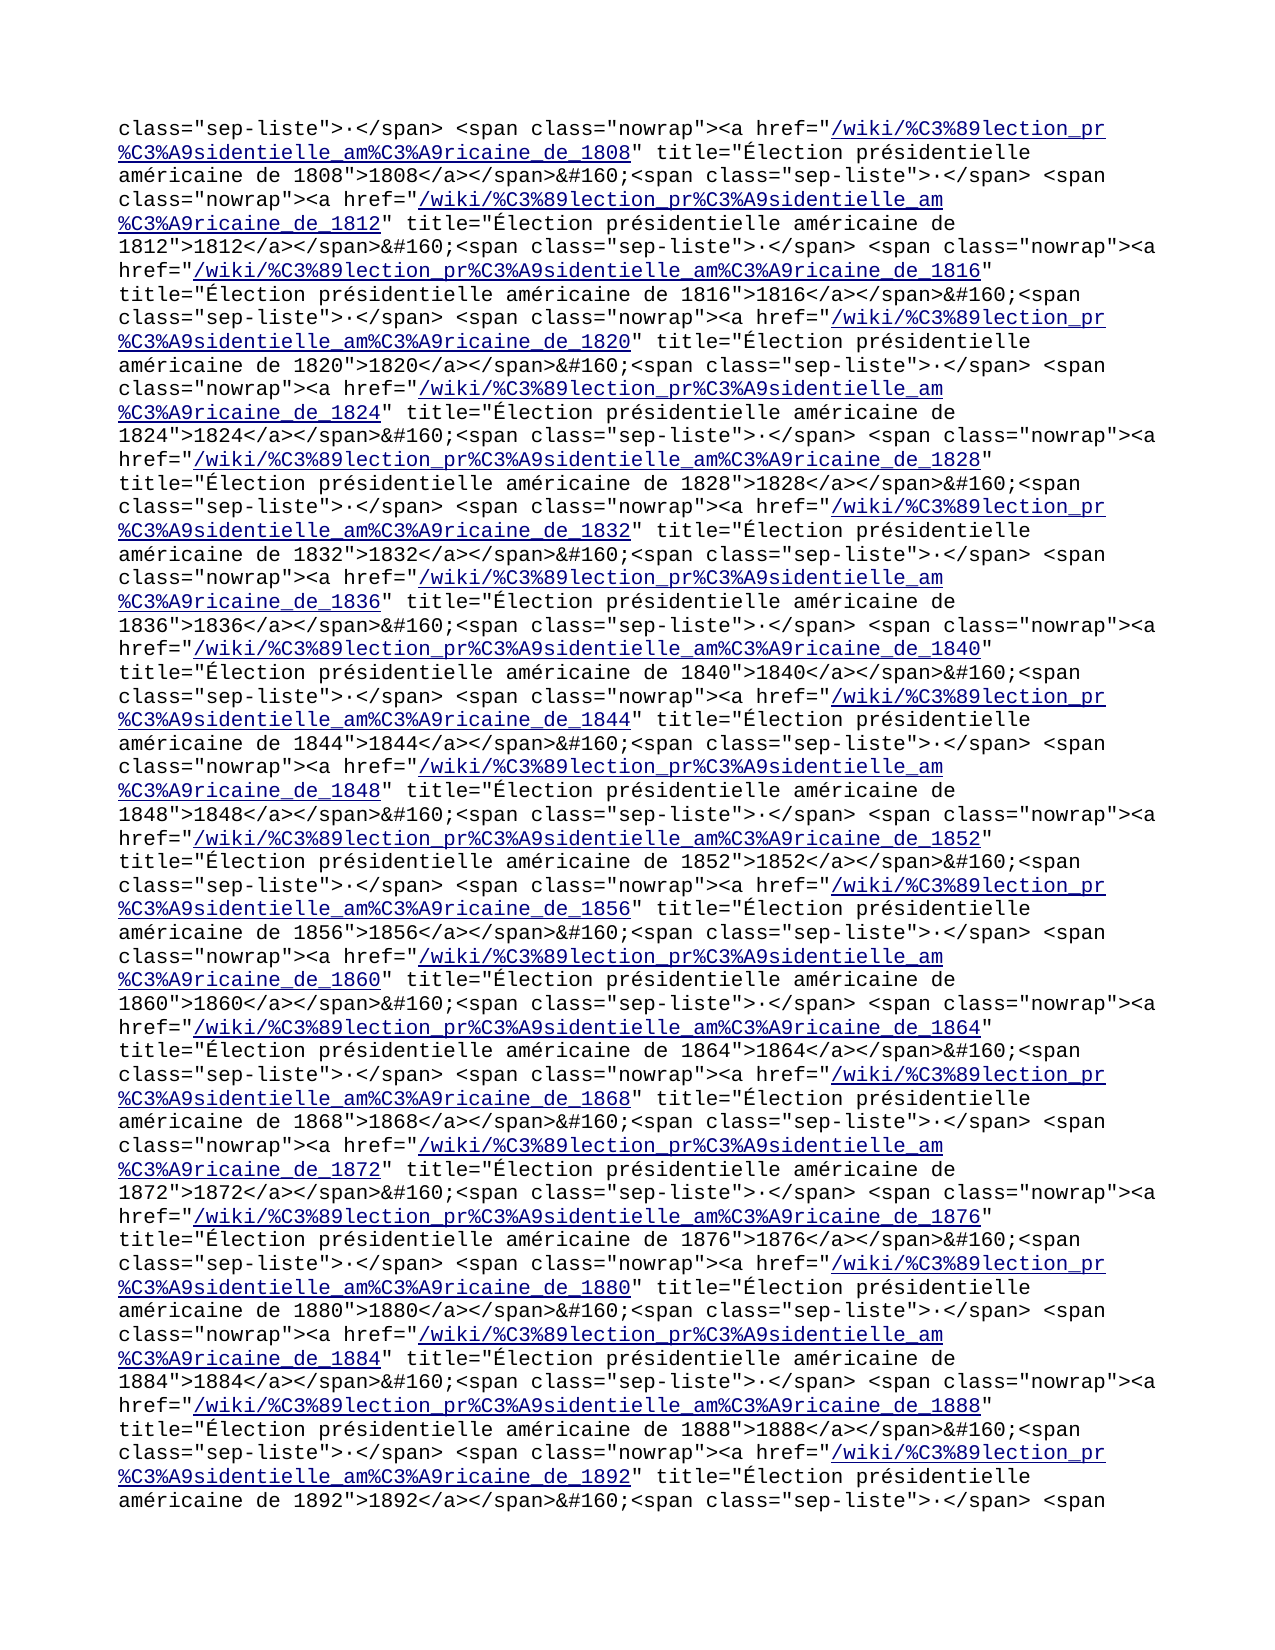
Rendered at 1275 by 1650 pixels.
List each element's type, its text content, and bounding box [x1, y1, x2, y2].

text class="sep-liste">·</span> <span class="nowrap"><a href="/wiki/%C3%89lection_pr%C3%A9sidentielle_am%C3%A9ricaine_de_1808" title="Élection présidentielle américaine de 1808">1808</a></span>&#160;<span class="sep-liste">·</span> <span class="nowrap"><a href="/wiki/%C3%89lection_pr%C3%A9sidentielle_am%C3%A9ricaine_de_1812" title="Élection présidentielle américaine de 1812">1812</a></span>&#160;<span class="sep-liste">·</span> <span class="nowrap"><a href="/wiki/%C3%89lection_pr%C3%A9sidentielle_am%C3%A9ricaine_de_1816" title="Élection présidentielle américaine de 1816">1816</a></span>&#160;<span class="sep-liste">·</span> <span class="nowrap"><a href="/wiki/%C3%89lection_pr%C3%A9sidentielle_am%C3%A9ricaine_de_1820" title="Élection présidentielle américaine de 1820">1820</a></span>&#160;<span class="sep-liste">·</span> <span class="nowrap"><a href="/wiki/%C3%89lection_pr%C3%A9sidentielle_am%C3%A9ricaine_de_1824" title="Élection présidentielle américaine de 1824">1824</a></span>&#160;<span class="sep-liste">·</span> <span class="nowrap"><a href="/wiki/%C3%89lection_pr%C3%A9sidentielle_am%C3%A9ricaine_de_1828" title="Élection présidentielle américaine de 1828">1828</a></span>&#160;<span class="sep-liste">·</span> <span class="nowrap"><a href="/wiki/%C3%89lection_pr%C3%A9sidentielle_am%C3%A9ricaine_de_1832" title="Élection présidentielle américaine de 1832">1832</a></span>&#160;<span class="sep-liste">·</span> <span class="nowrap"><a href="/wiki/%C3%89lection_pr%C3%A9sidentielle_am%C3%A9ricaine_de_1836" title="Élection présidentielle américaine de 1836">1836</a></span>&#160;<span class="sep-liste">·</span> <span class="nowrap"><a href="/wiki/%C3%89lection_pr%C3%A9sidentielle_am%C3%A9ricaine_de_1840" title="Élection présidentielle américaine de 1840">1840</a></span>&#160;<span class="sep-liste">·</span> <span class="nowrap"><a href="/wiki/%C3%89lection_pr%C3%A9sidentielle_am%C3%A9ricaine_de_1844" title="Élection présidentielle américaine de 1844">1844</a></span>&#160;<span class="sep-liste">·</span> <span class="nowrap"><a href="/wiki/%C3%89lection_pr%C3%A9sidentielle_am%C3%A9ricaine_de_1848" title="Élection présidentielle américaine de 1848">1848</a></span>&#160;<span class="sep-liste">·</span> <span class="nowrap"><a href="/wiki/%C3%89lection_pr%C3%A9sidentielle_am%C3%A9ricaine_de_1852" title="Élection présidentielle américaine de 1852">1852</a></span>&#160;<span class="sep-liste">·</span> <span class="nowrap"><a href="/wiki/%C3%89lection_pr%C3%A9sidentielle_am%C3%A9ricaine_de_1856" title="Élection présidentielle américaine de 1856">1856</a></span>&#160;<span class="sep-liste">·</span> <span class="nowrap"><a href="/wiki/%C3%89lection_pr%C3%A9sidentielle_am%C3%A9ricaine_de_1860" title="Élection présidentielle américaine de 1860">1860</a></span>&#160;<span class="sep-liste">·</span> <span class="nowrap"><a href="/wiki/%C3%89lection_pr%C3%A9sidentielle_am%C3%A9ricaine_de_1864" title="Élection présidentielle américaine de 1864">1864</a></span>&#160;<span class="sep-liste">·</span> <span class="nowrap"><a href="/wiki/%C3%89lection_pr%C3%A9sidentielle_am%C3%A9ricaine_de_1868" title="Élection présidentielle américaine de 1868">1868</a></span>&#160;<span class="sep-liste">·</span> <span class="nowrap"><a href="/wiki/%C3%89lection_pr%C3%A9sidentielle_am%C3%A9ricaine_de_1872" title="Élection présidentielle américaine de 1872">1872</a></span>&#160;<span class="sep-liste">·</span> <span class="nowrap"><a href="/wiki/%C3%89lection_pr%C3%A9sidentielle_am%C3%A9ricaine_de_1876" title="Élection présidentielle américaine de 1876">1876</a></span>&#160;<span class="sep-liste">·</span> <span class="nowrap"><a href="/wiki/%C3%89lection_pr%C3%A9sidentielle_am%C3%A9ricaine_de_1880" title="Élection présidentielle américaine de 1880">1880</a></span>&#160;<span class="sep-liste">·</span> <span class="nowrap"><a href="/wiki/%C3%89lection_pr%C3%A9sidentielle_am%C3%A9ricaine_de_1884" title="Élection présidentielle américaine de 1884">1884</a></span>&#160;<span class="sep-liste">·</span> <span class="nowrap"><a href="/wiki/%C3%89lection_pr%C3%A9sidentielle_am%C3%A9ricaine_de_1888" title="Élection présidentielle américaine de 1888">1888</a></span>&#160;<span class="sep-liste">·</span> <span class="nowrap"><a href="/wiki/%C3%89lection_pr%C3%A9sidentielle_am%C3%A9ricaine_de_1892" title="Élection présidentielle américaine de 1892">1892</a></span>&#160;<span class="sep-liste">·</span> <span [118, 118, 1157, 1513]
